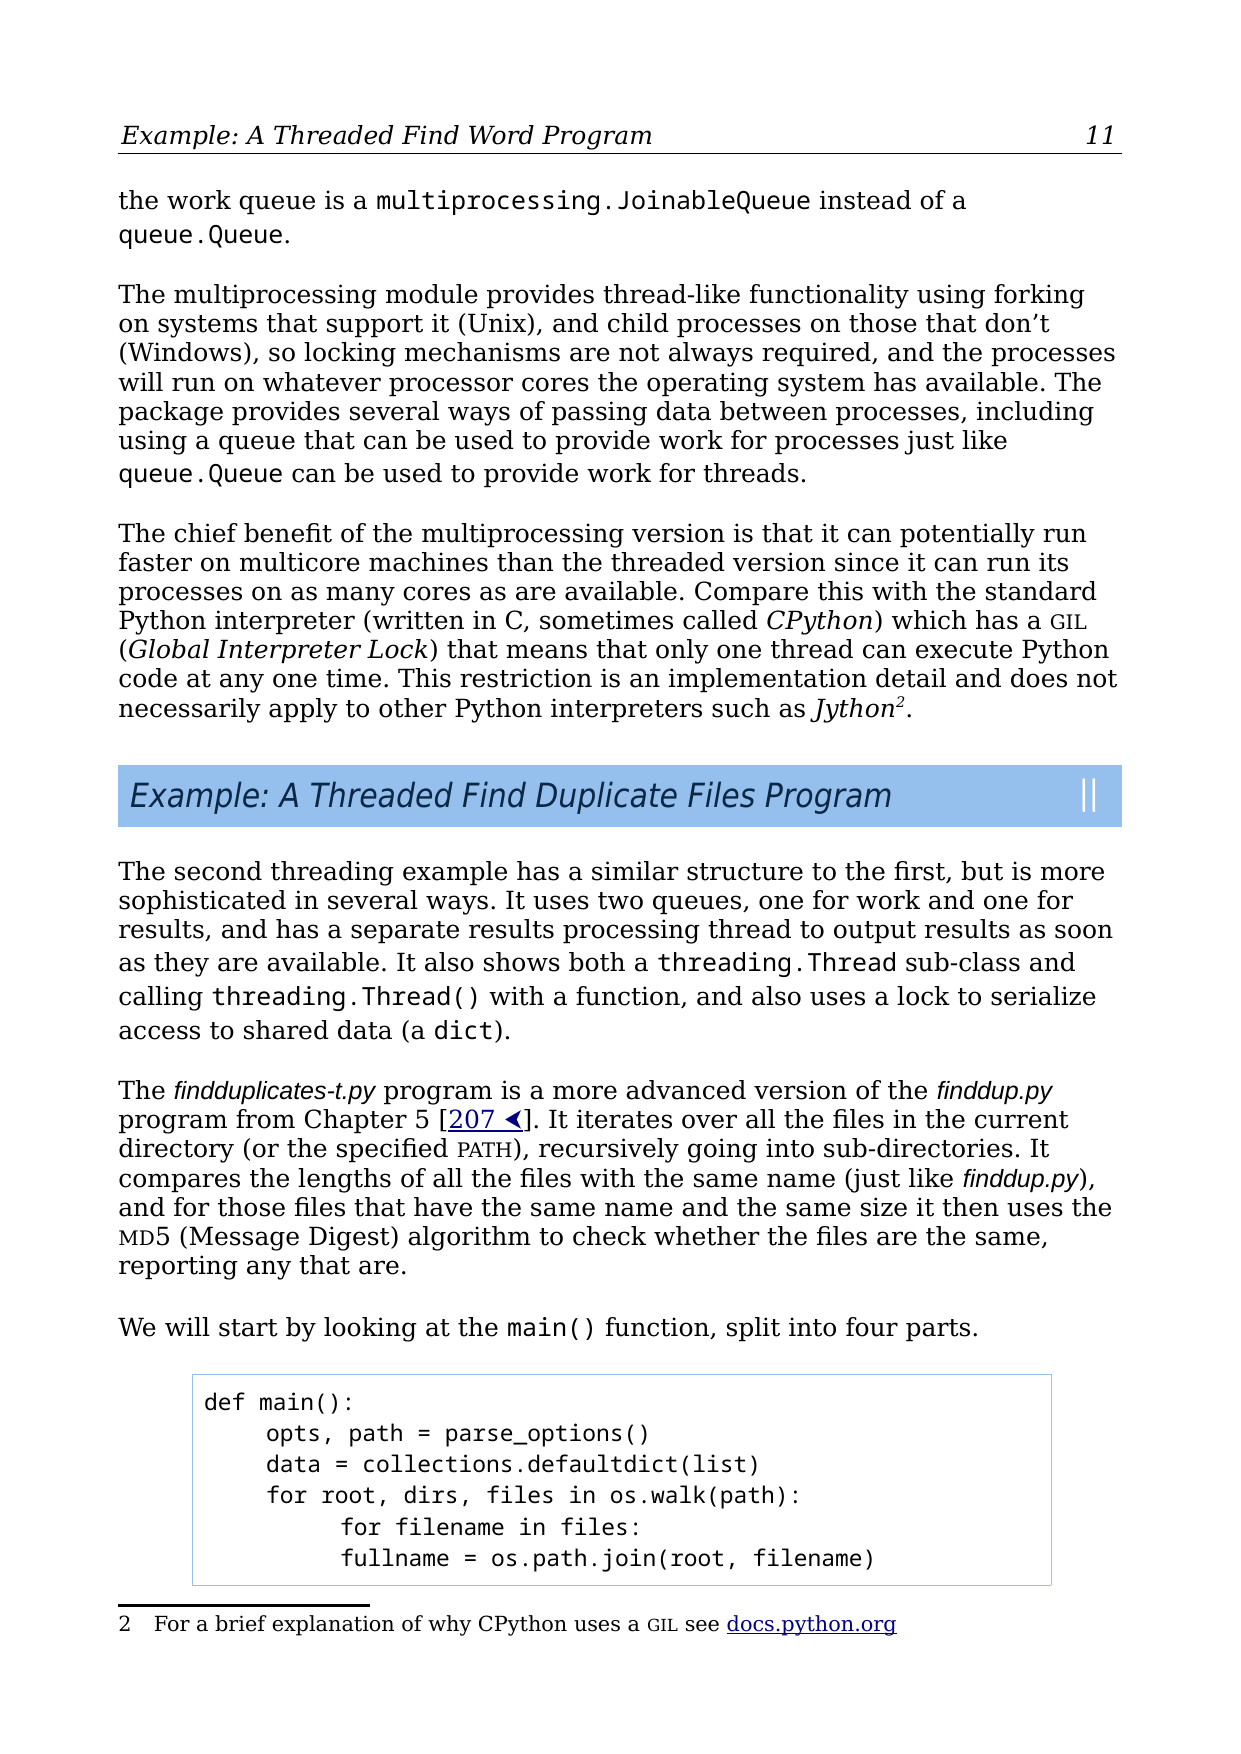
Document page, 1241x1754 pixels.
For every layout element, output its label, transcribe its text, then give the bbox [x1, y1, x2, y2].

text For a brief explanation of why CPython uses a gil see docs.python.org [118, 1612, 1122, 1636]
text We will start by looking at the main() function, split into four parts. [118, 1310, 1122, 1344]
text for filename in files: [193, 1498, 1051, 1530]
text opts, path = parse_options() [193, 1405, 1051, 1436]
text data = collections.defaultdict(list) [193, 1436, 1051, 1467]
subtitle Example: A Threaded Find Duplicate Files Program [118, 765, 1122, 827]
text for root, dirs, files in os.walk(path): [193, 1467, 1051, 1498]
text the work queue is a multiprocessing.JoinableQueue instead of a queue.Queue. [118, 183, 1122, 251]
text The findduplicates-t.py program is a more advanced version of the finddup.py program from Chapter 5 [207 ⮜]. It iterates over all the files in the current directory (or the specified path), recursively going into sub-directories. It compares the lengths of all the files with the same name (just like finddup.py), and for those files that have the same name and the same size it then uses the md5 (Message Digest) algorithm to check whether the files are the same, reporting any that are. [118, 1076, 1122, 1281]
text def main(): [193, 1375, 1051, 1405]
text The second threading example has a similar structure to the first, but is more sophisticated in several ways. It uses two queues, one for work and one for results, and has a separate results processing thread to output results as soon as they are available. It also shows both a threading.Thread sub-class and calling threading.Thread() with a function, and also uses a lock to serialize access to shared data (a dict). [118, 857, 1122, 1046]
text || [1063, 774, 1098, 812]
text The multiprocessing module provides thread-like functionality using forking on systems that support it (Unix), and child processes on those that don’t (Windows), so locking mechanisms are not always required, and the processes will run on whatever processor cores the operating system has available. The package provides several ways of passing data between processes, including using a queue that can be used to provide work for processes just like queue.Queue can be used to provide work for threads. [118, 280, 1122, 489]
text fullname = os.path.join(root, filename) [193, 1530, 1051, 1585]
text The chief benefit of the multiprocessing version is that it can potentially run faster on multicore machines than the threaded version since it can run its processes on as many cores as are available. Compare this with the standard Python interpreter (written in C, sometimes called CPython) which has a gil (Global Interpreter Lock) that means that only one thread can execute Python code at any one time. This restriction is an implementation detail and does not necessarily apply to other Python interpreters such as Jython. [118, 519, 1122, 723]
